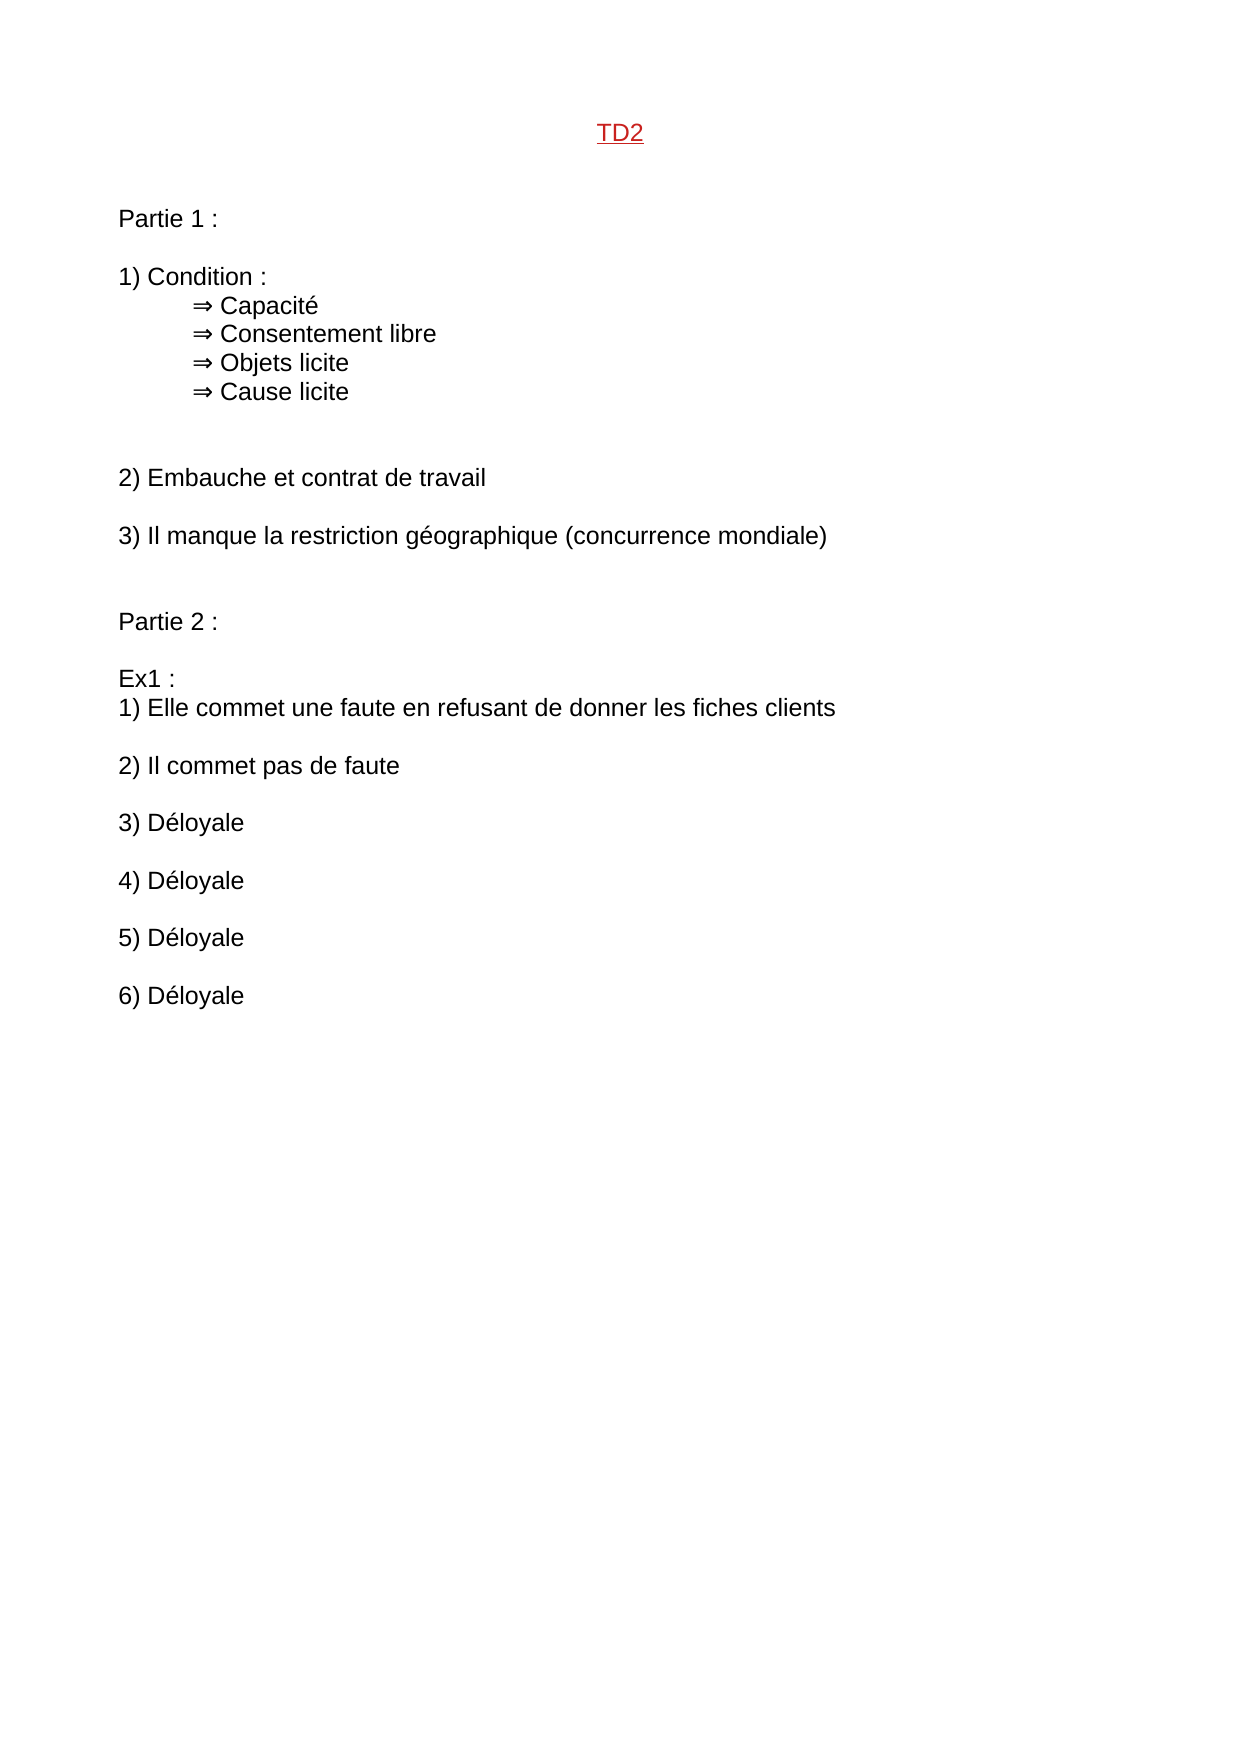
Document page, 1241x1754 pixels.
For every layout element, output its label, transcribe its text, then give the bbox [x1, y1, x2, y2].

text Partie 2 : [118, 607, 1122, 636]
text ⇒ Cause licite [118, 377, 1122, 406]
text Ex1 : [118, 664, 1122, 693]
text 2) Il commet pas de faute [118, 751, 1122, 779]
text 4) Déloyale [118, 866, 1122, 894]
text ⇒ Capacité [118, 291, 1122, 319]
text 5) Déloyale [118, 923, 1122, 952]
text 2) Embauche et contrat de travail [118, 463, 1122, 492]
text 1) Elle commet une faute en refusant de donner les fiches clients [118, 693, 1122, 722]
text ⇒ Consentement libre [118, 319, 1122, 348]
text 1) Condition : [118, 262, 1122, 291]
text 3) Déloyale [118, 808, 1122, 837]
text Partie 1 : [118, 204, 1122, 233]
text 3) Il manque la restriction géographique (concurrence mondiale) [118, 521, 1122, 549]
text TD2 [118, 118, 1122, 147]
text 6) Déloyale [118, 981, 1122, 1009]
text ⇒ Objets licite [118, 348, 1122, 377]
